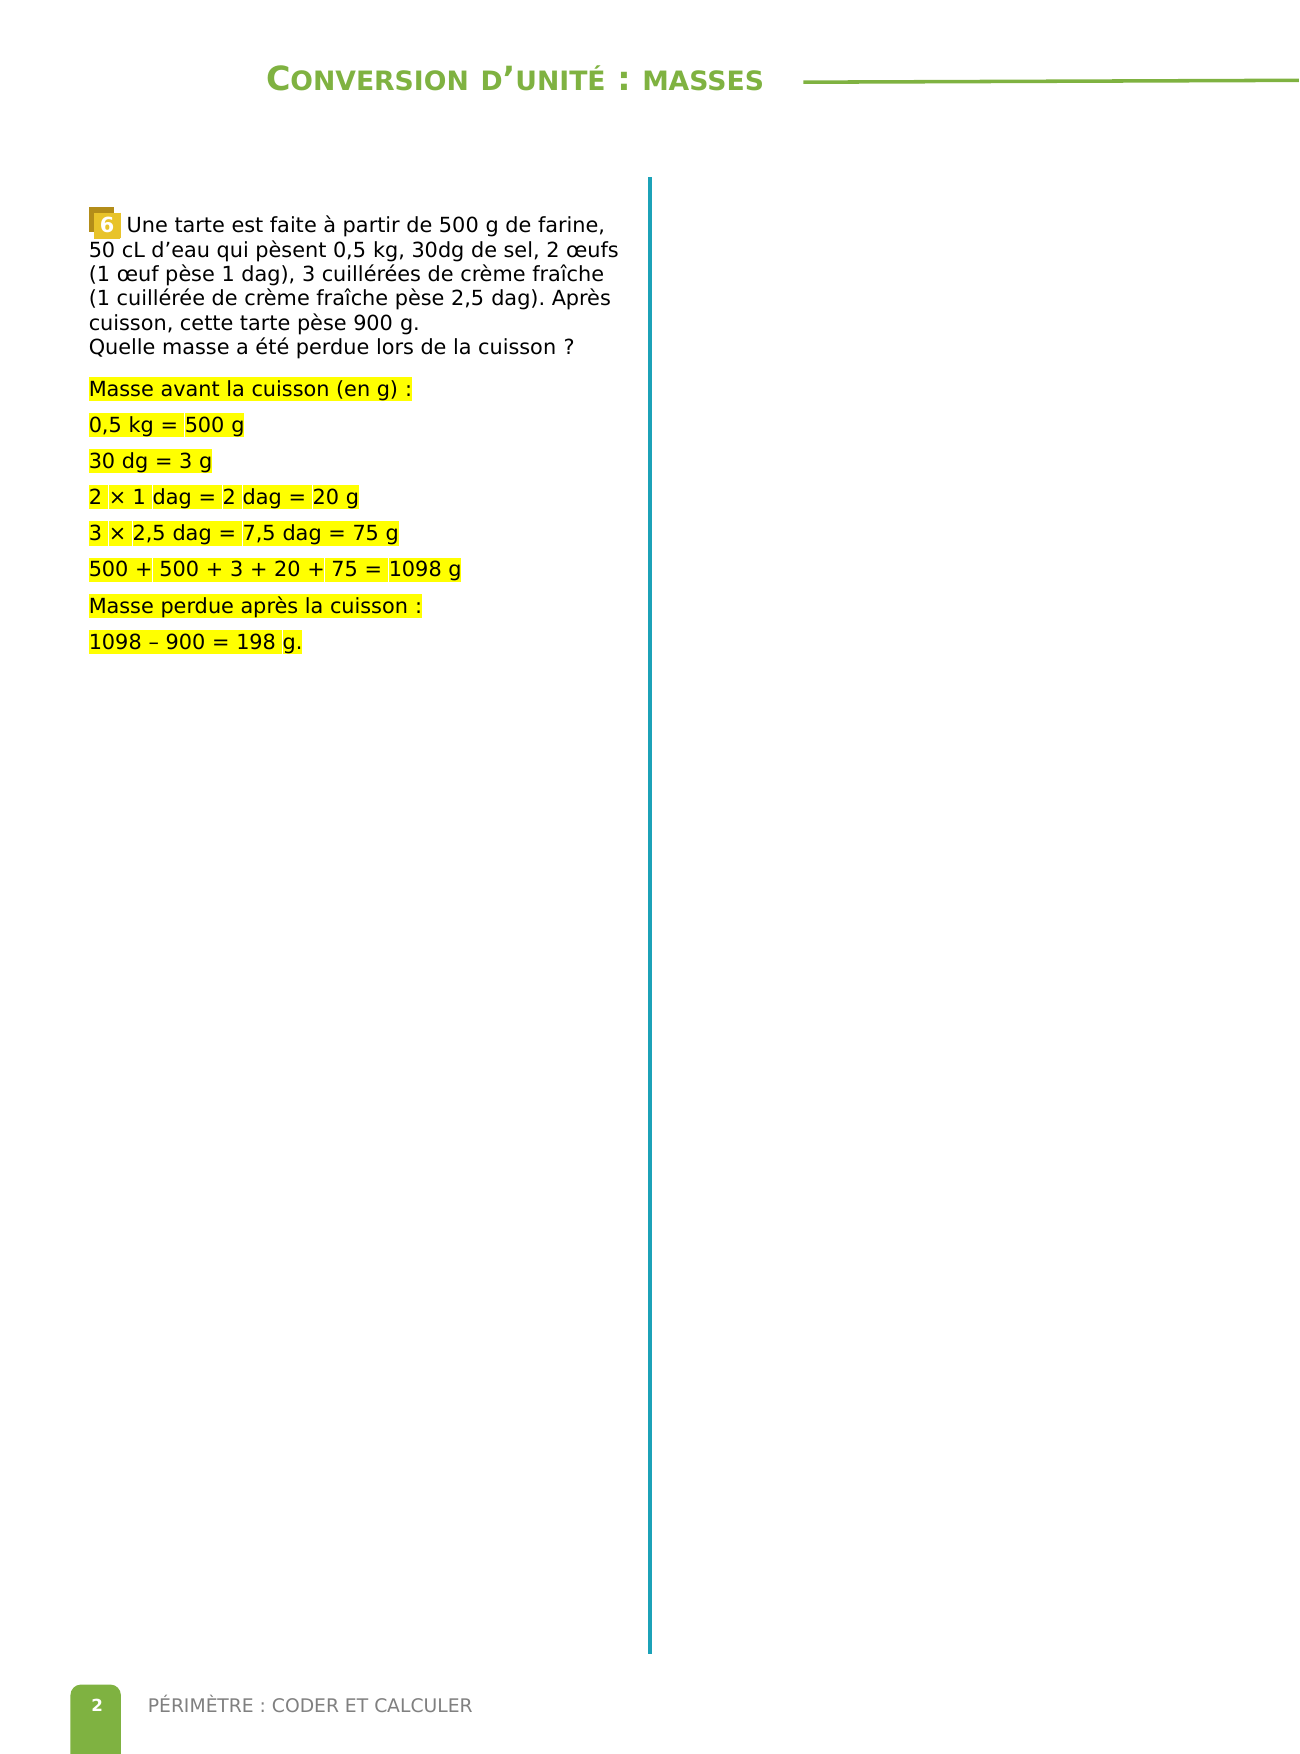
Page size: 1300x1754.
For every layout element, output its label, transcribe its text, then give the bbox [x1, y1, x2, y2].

subtitle Masse perdue après la cuisson : [422, 594, 623, 618]
subtitle Masse avant la cuisson (en g) : [412, 377, 623, 401]
subtitle 3 × 2,5 dag = 7,5 dag = 75 g [399, 521, 623, 546]
subtitle 30 dg = 3 g [212, 449, 623, 473]
subtitle 1098 – 900 = 198 g. [302, 630, 623, 654]
subtitle 0,5 kg = 500 g [244, 413, 623, 437]
subtitle 500 + 500 + 3 + 20 + 75 = 1098 g [88, 557, 623, 582]
subtitle Une tarte est faite à partir de 500 g de farine, 50 cL d’eau qui pèsent 0,5 kg, 30dg de sel, 2 œufs (1 œuf pèse 1 dag), 3 cuillérées de crème fraîche (1 cuillérée de crème fraîche pèse 2,5 dag). Après cuisson, cette tarte pèse 900 g. Quelle masse a été perdue lors de la cuisson ? [88, 207, 629, 359]
subtitle 2 × 1 dag = 2 dag = 20 g [359, 485, 623, 509]
